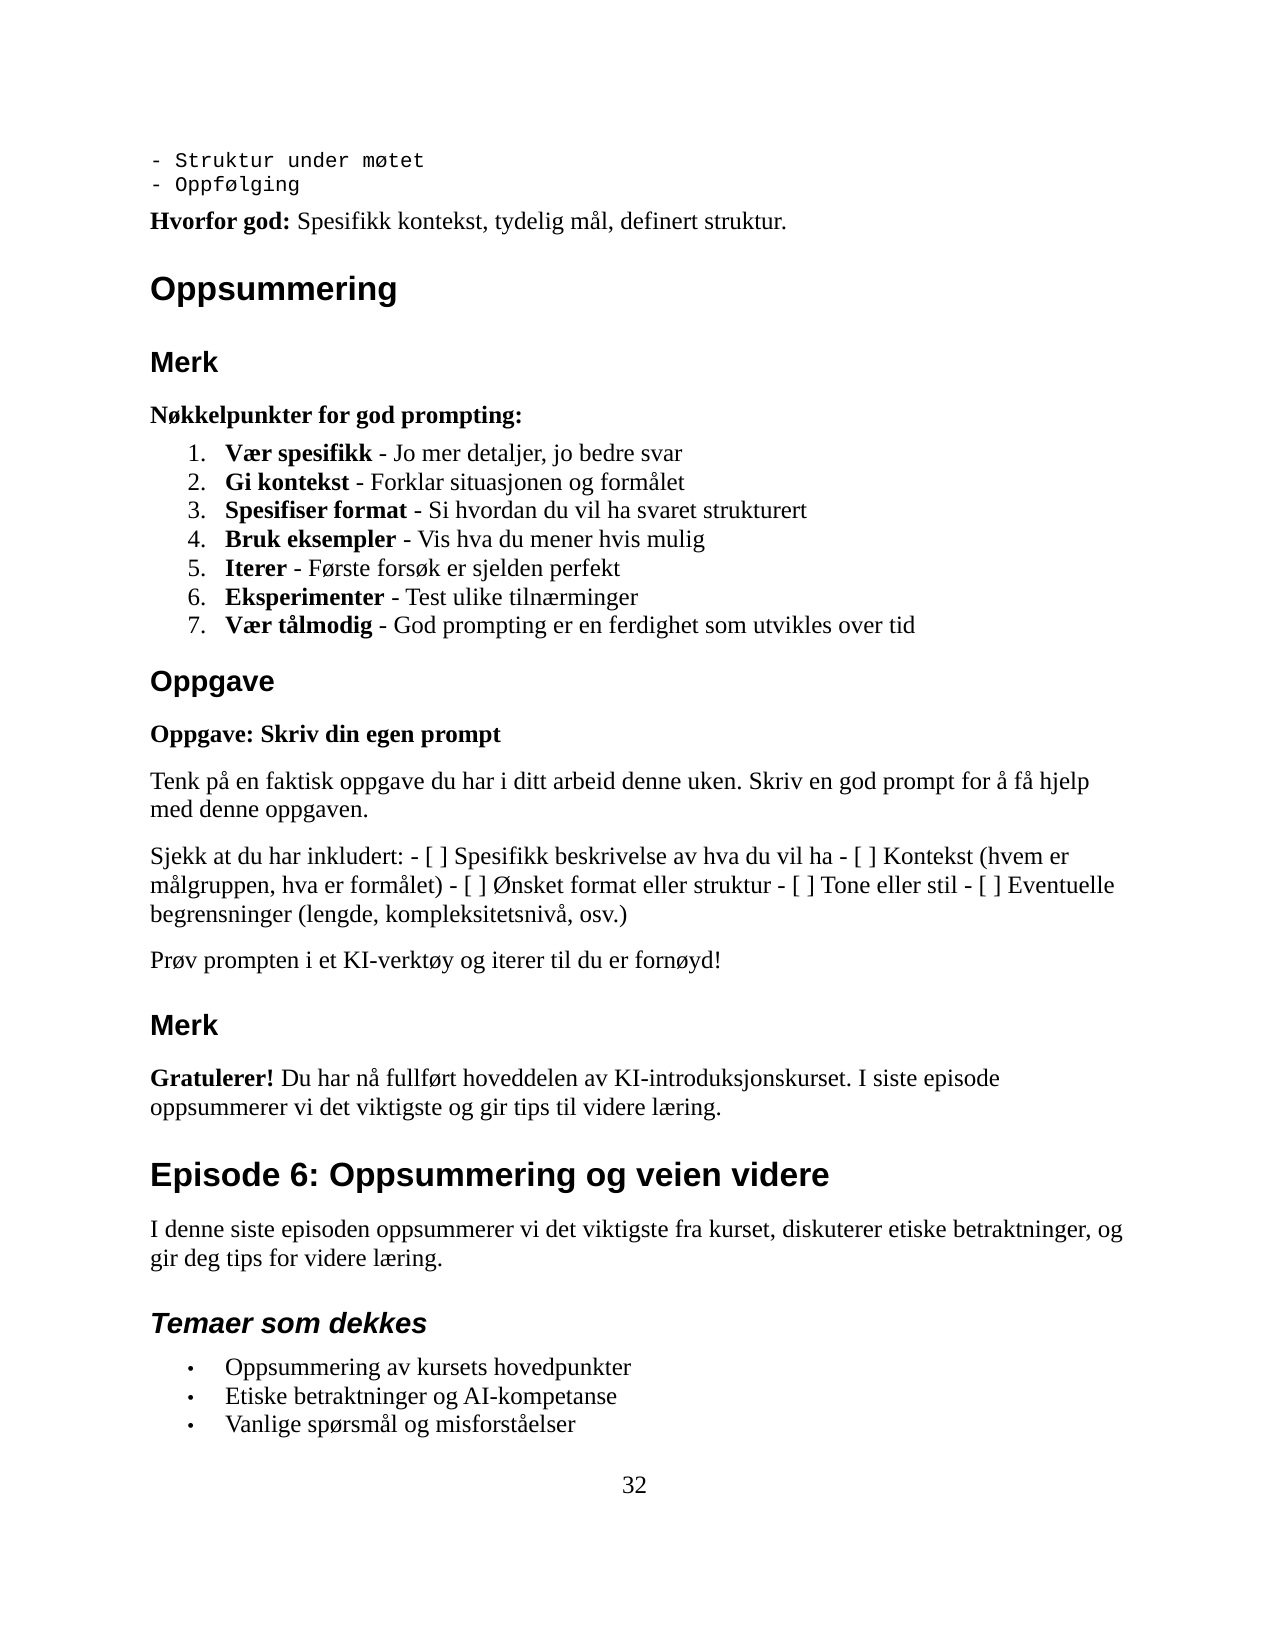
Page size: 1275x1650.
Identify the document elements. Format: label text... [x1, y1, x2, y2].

text - Struktur under møtet [150, 150, 1125, 174]
text Oppgave: Skriv din egen prompt [150, 719, 1125, 748]
list Gi kontekst - Forklar situasjonen og formålet [187, 467, 1125, 495]
subtitle Episode 6: Oppsummering og veien videre [150, 1154, 1125, 1193]
list Vær spesifikk - Jo mer detaljer, jo bedre svar [187, 438, 1125, 467]
list Iterer - Første forsøk er sjelden perfekt [187, 553, 1125, 582]
subtitle Oppsummering [150, 269, 1125, 308]
list Etiske betraktninger og AI-kompetanse [187, 1381, 1125, 1409]
list Eksperimenter - Test ulike tilnærminger [187, 582, 1125, 610]
list Spesifiser format - Si hvordan du vil ha svaret strukturert [187, 495, 1125, 524]
subtitle Oppgave [150, 664, 1125, 698]
text Tenk på en faktisk oppgave du har i ditt arbeid denne uken. Skriv en god prompt for å få hjelp med denne oppgaven. [150, 766, 1125, 823]
list Bruk eksempler - Vis hva du mener hvis mulig [187, 524, 1125, 553]
text Gratulerer! Du har nå fullført hoveddelen av KI-introduksjonskurset. I siste episode oppsummerer vi det viktigste og gir tips til videre læring. [150, 1063, 1125, 1121]
text Sjekk at du har inkludert: - [ ] Spesifikk beskrivelse av hva du vil ha - [ ] Kontekst (hvem er målgruppen, hva er formålet) - [ ] Ønsket format eller struktur - [ ] Tone eller stil - [ ] Eventuelle begrensninger (lengde, kompleksitetsnivå, osv.) [150, 841, 1125, 927]
list Vanlige spørsmål og misforståelser [187, 1409, 1125, 1438]
text Hvorfor god: Spesifikk kontekst, tydelig mål, definert struktur. [150, 206, 1125, 235]
list Oppsummering av kursets hovedpunkter [187, 1352, 1125, 1381]
text Nøkkelpunkter for god prompting: [150, 400, 1125, 429]
text - Oppfølging [150, 174, 1125, 197]
subtitle Temaer som dekkes [150, 1306, 1125, 1339]
text Prøv prompten i et KI-verktøy og iterer til du er fornøyd! [150, 945, 1125, 974]
list Vær tålmodig - God prompting er en ferdighet som utvikles over tid [187, 610, 1125, 639]
text I denne siste episoden oppsummerer vi det viktigste fra kurset, diskuterer etiske betraktninger, og gir deg tips for videre læring. [150, 1214, 1125, 1272]
subtitle Merk [150, 345, 1125, 379]
subtitle Merk [150, 1008, 1125, 1042]
